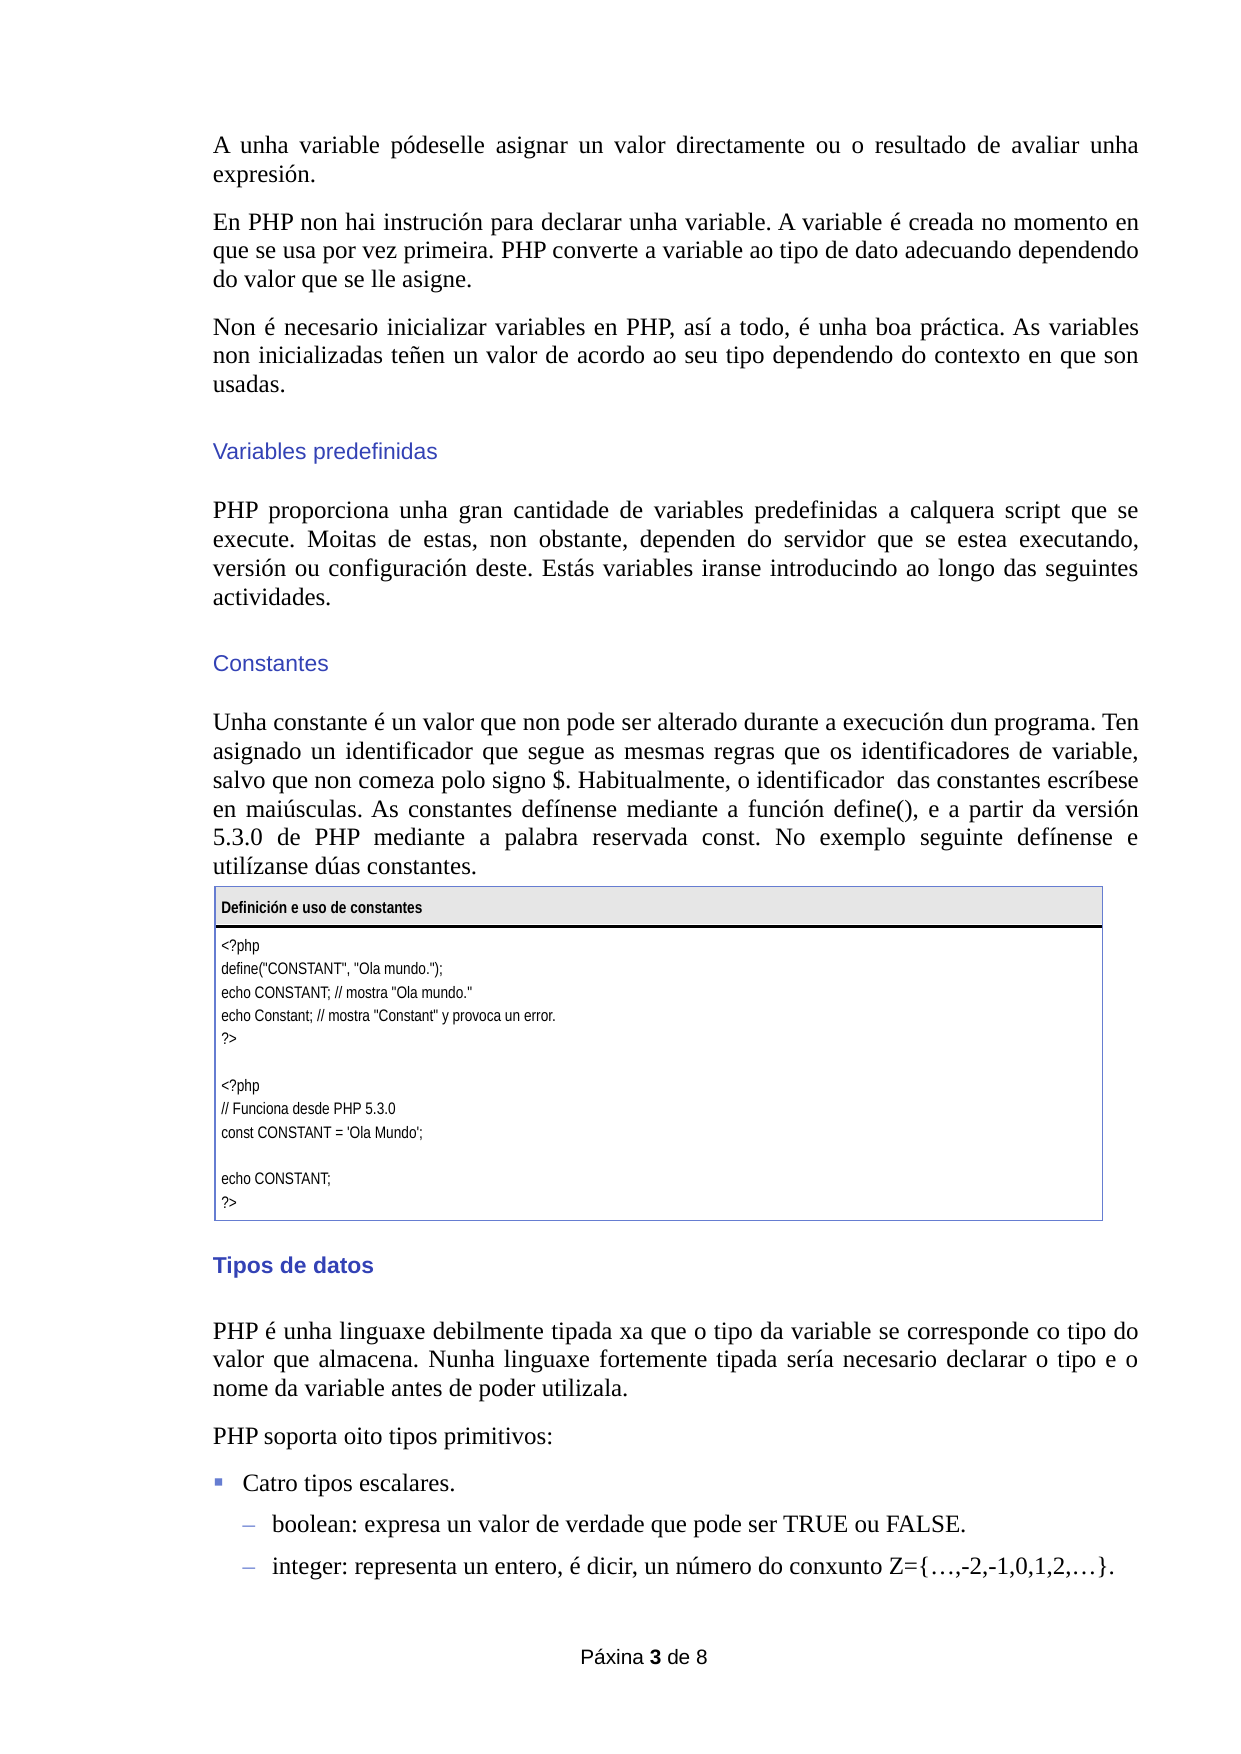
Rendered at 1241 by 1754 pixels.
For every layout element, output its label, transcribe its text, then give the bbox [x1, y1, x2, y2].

text Non é necesario inicializar variables en PHP, así a todo, é unha boa práctica. As variables non inicializadas teñen un valor de acordo ao seu tipo dependendo do contexto en que son usadas. [213, 312, 1140, 398]
subtitle boolean: expresa un valor de verdade que pode ser TRUE ou FALSE. [242, 1509, 1140, 1538]
list Catro tipos escalares. [213, 1468, 1140, 1497]
text PHP é unha linguaxe debilmente tipada xa que o tipo da variable se corresponde co tipo do valor que almacena. Nunha linguaxe fortemente tipada sería necesario declarar o tipo e o nome da variable antes de poder utilizala. [213, 1316, 1140, 1402]
table_cell <?php define("CONSTANT", "Ola mundo."); echo CONSTANT; // mostra "Ola mundo." echo Constant; // mostra "Constant" y provoca un error. ?> <?php // Funciona desde PHP 5.3.0 const CONSTANT = 'Ola Mundo'; echo CONSTANT; ?> [216, 928, 1102, 1219]
text Variables predefinidas [213, 438, 1140, 464]
subtitle integer: representa un entero, é dicir, un número do conxunto Z={…,-2,-1,0,1,2,…}. [242, 1551, 1140, 1579]
text Constantes [213, 650, 1140, 676]
text A unha variable pódeselle asignar un valor directamente ou o resultado de avaliar unha expresión. [213, 131, 1140, 188]
text PHP soporta oito tipos primitivos: [213, 1421, 1140, 1449]
text PHP proporciona unha gran cantidade de variables predefinidas a calquera script que se execute. Moitas de estas, non obstante, dependen do servidor que se estea executando, versión ou configuración deste. Estás variables iranse introducindo ao longo das seguintes actividades. [213, 495, 1140, 610]
text En PHP non hai instrución para declarar unha variable. A variable é creada no momento en que se usa por vez primeira. PHP converte a variable ao tipo de dato adecuando dependendo do valor que se lle asigne. [213, 207, 1140, 293]
table_header Definición e uso de constantes [216, 887, 1102, 924]
text Tipos de datos [213, 1252, 1140, 1278]
text Unha constante é un valor que non pode ser alterado durante a execución dun programa. Ten asignado un identificador que segue as mesmas regras que os identificadores de variable, salvo que non comeza polo signo $. Habitualmente, o identificador das constantes escríbese en maiúsculas. As constantes defínense mediante a función define(), e a partir da versión 5.3.0 de PHP mediante a palabra reservada const. No exemplo seguinte defínense e utilízanse dúas constantes. [213, 707, 1140, 880]
